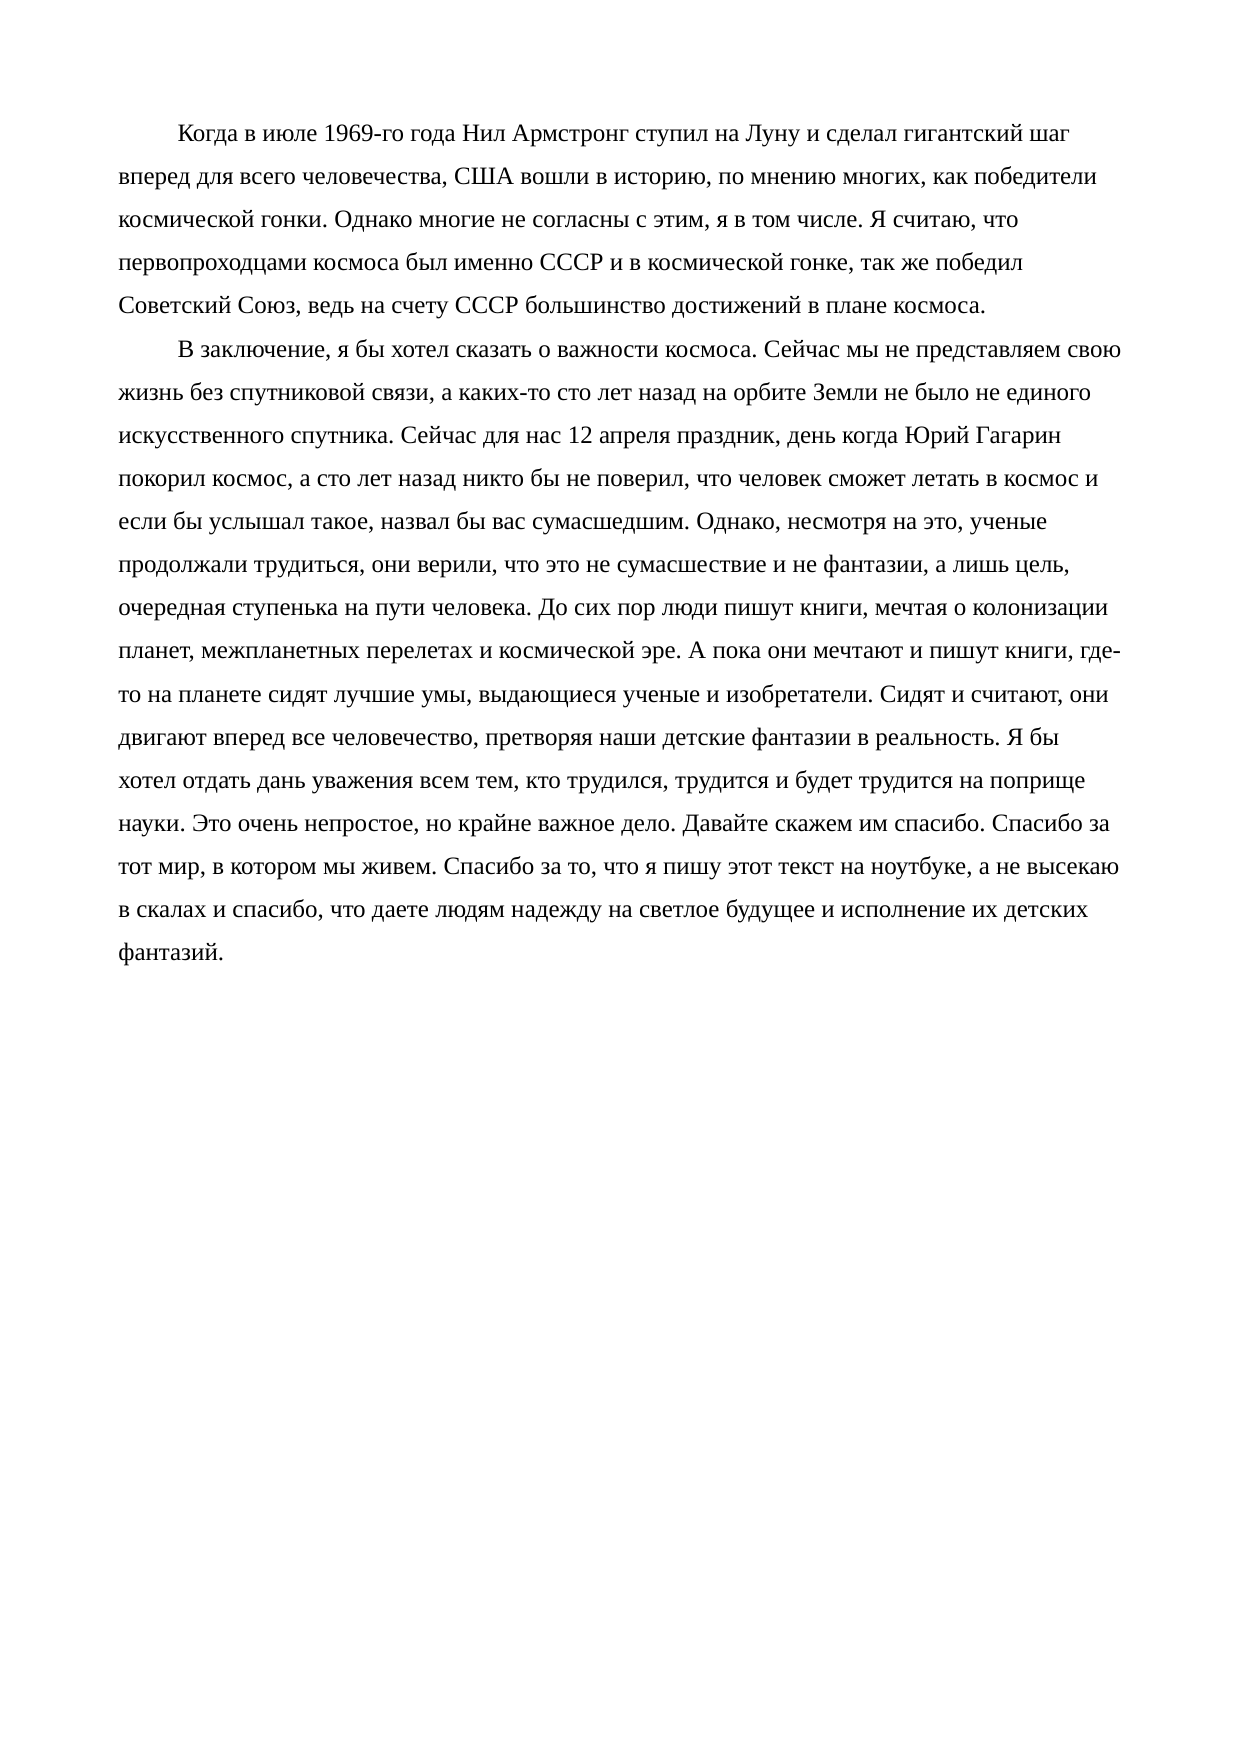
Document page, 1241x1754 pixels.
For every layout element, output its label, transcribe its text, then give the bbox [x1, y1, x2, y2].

text Когда в июле 1969-го года Нил Армстронг ступил на Луну и сделал гигантский шаг вперед для всего человечества, США вошли в историю, по мнению многих, как победители космической гонки. Однако многие не согласны с этим, я в том числе. Я считаю, что первопроходцами космоса был именно СССР и в космической гонке, так же победил Советский Союз, ведь на счету СССР большинство достижений в плане космоса. [118, 118, 1122, 319]
text В заключение, я бы хотел сказать о важности космоса. Сейчас мы не представляем свою жизнь без спутниковой связи, а каких-то сто лет назад на орбите Земли не было не единого искусственного спутника. Сейчас для нас 12 апреля праздник, день когда Юрий Гагарин покорил космос, а сто лет назад никто бы не поверил, что человек сможет летать в космос и если бы услышал такое, назвал бы вас сумасшедшим. Однако, несмотря на это, ученые продолжали трудиться, они верили, что это не сумасшествие и не фантазии, а лишь цель, очередная ступенька на пути человека. До сих пор люди пишут книги, мечтая о колонизации планет, межпланетных перелетах и космической эре. А пока они мечтают и пишут книги, где-то на планете сидят лучшие умы, выдающиеся ученые и изобретатели. Сидят и считают, они двигают вперед все человечество, претворяя наши детские фантазии в реальность. Я бы хотел отдать дань уважения всем тем, кто трудился, трудится и будет трудится на поприще науки. Это очень непростое, но крайне важное дело. Давайте скажем им спасибо. Спасибо за тот мир, в котором мы живем. Спасибо за то, что я пишу этот текст на ноутбуке, а не высекаю в скалах и спасибо, что даете людям надежду на светлое будущее и исполнение их детских фантазий. [118, 334, 1122, 966]
